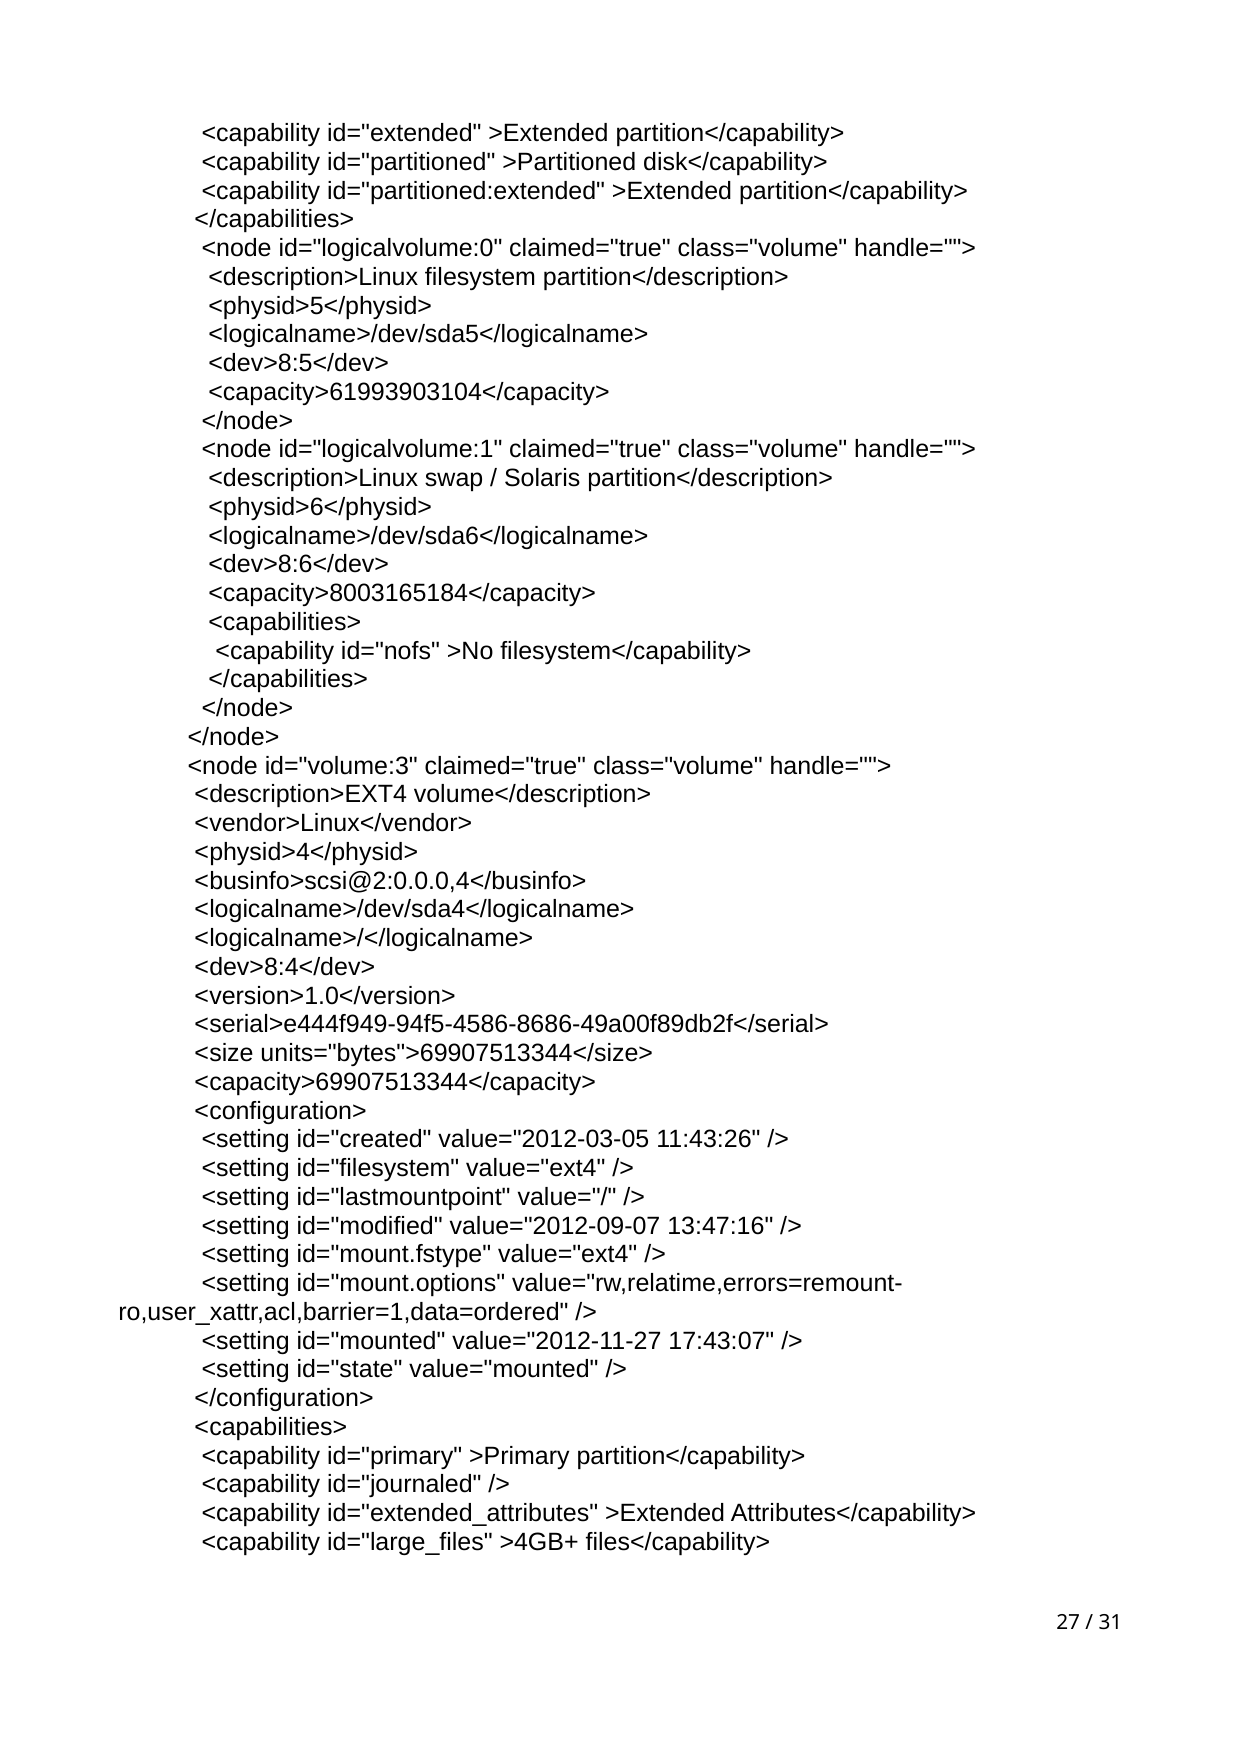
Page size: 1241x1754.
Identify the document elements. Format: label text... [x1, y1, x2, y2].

text <capability id="extended" >Extended partition</capability> <capability id="partitioned" >Partitioned disk</capability> <capability id="partitioned:extended" >Extended partition</capability> </capabilities> <node id="logicalvolume:0" claimed="true" class="volume" handle=""> <description>Linux filesystem partition</description> <physid>5</physid> <logicalname>/dev/sda5</logicalname> <dev>8:5</dev> <capacity>61993903104</capacity> </node> <node id="logicalvolume:1" claimed="true" class="volume" handle=""> <description>Linux swap / Solaris partition</description> <physid>6</physid> <logicalname>/dev/sda6</logicalname> <dev>8:6</dev> <capacity>8003165184</capacity> <capabilities> <capability id="nofs" >No filesystem</capability> </capabilities> </node> </node> <node id="volume:3" claimed="true" class="volume" handle=""> <description>EXT4 volume</description> <vendor>Linux</vendor> <physid>4</physid> <businfo>scsi@2:0.0.0,4</businfo> <logicalname>/dev/sda4</logicalname> <logicalname>/</logicalname> <dev>8:4</dev> <version>1.0</version> <serial>e444f949-94f5-4586-8686-49a00f89db2f</serial> <size units="bytes">69907513344</size> <capacity>69907513344</capacity> <configuration> <setting id="created" value="2012-03-05 11:43:26" /> <setting id="filesystem" value="ext4" /> <setting id="lastmountpoint" value="/" /> <setting id="modified" value="2012-09-07 13:47:16" /> <setting id="mount.fstype" value="ext4" /> <setting id="mount.options" value="rw,relatime,errors=remount-ro,user_xattr,acl,barrier=1,data=ordered" /> <setting id="mounted" value="2012-11-27 17:43:07" /> <setting id="state" value="mounted" /> </configuration> <capabilities> <capability id="primary" >Primary partition</capability> <capability id="journaled" /> <capability id="extended_attributes" >Extended Attributes</capability> <capability id="large_files" >4GB+ files</capability> [118, 118, 1122, 1556]
